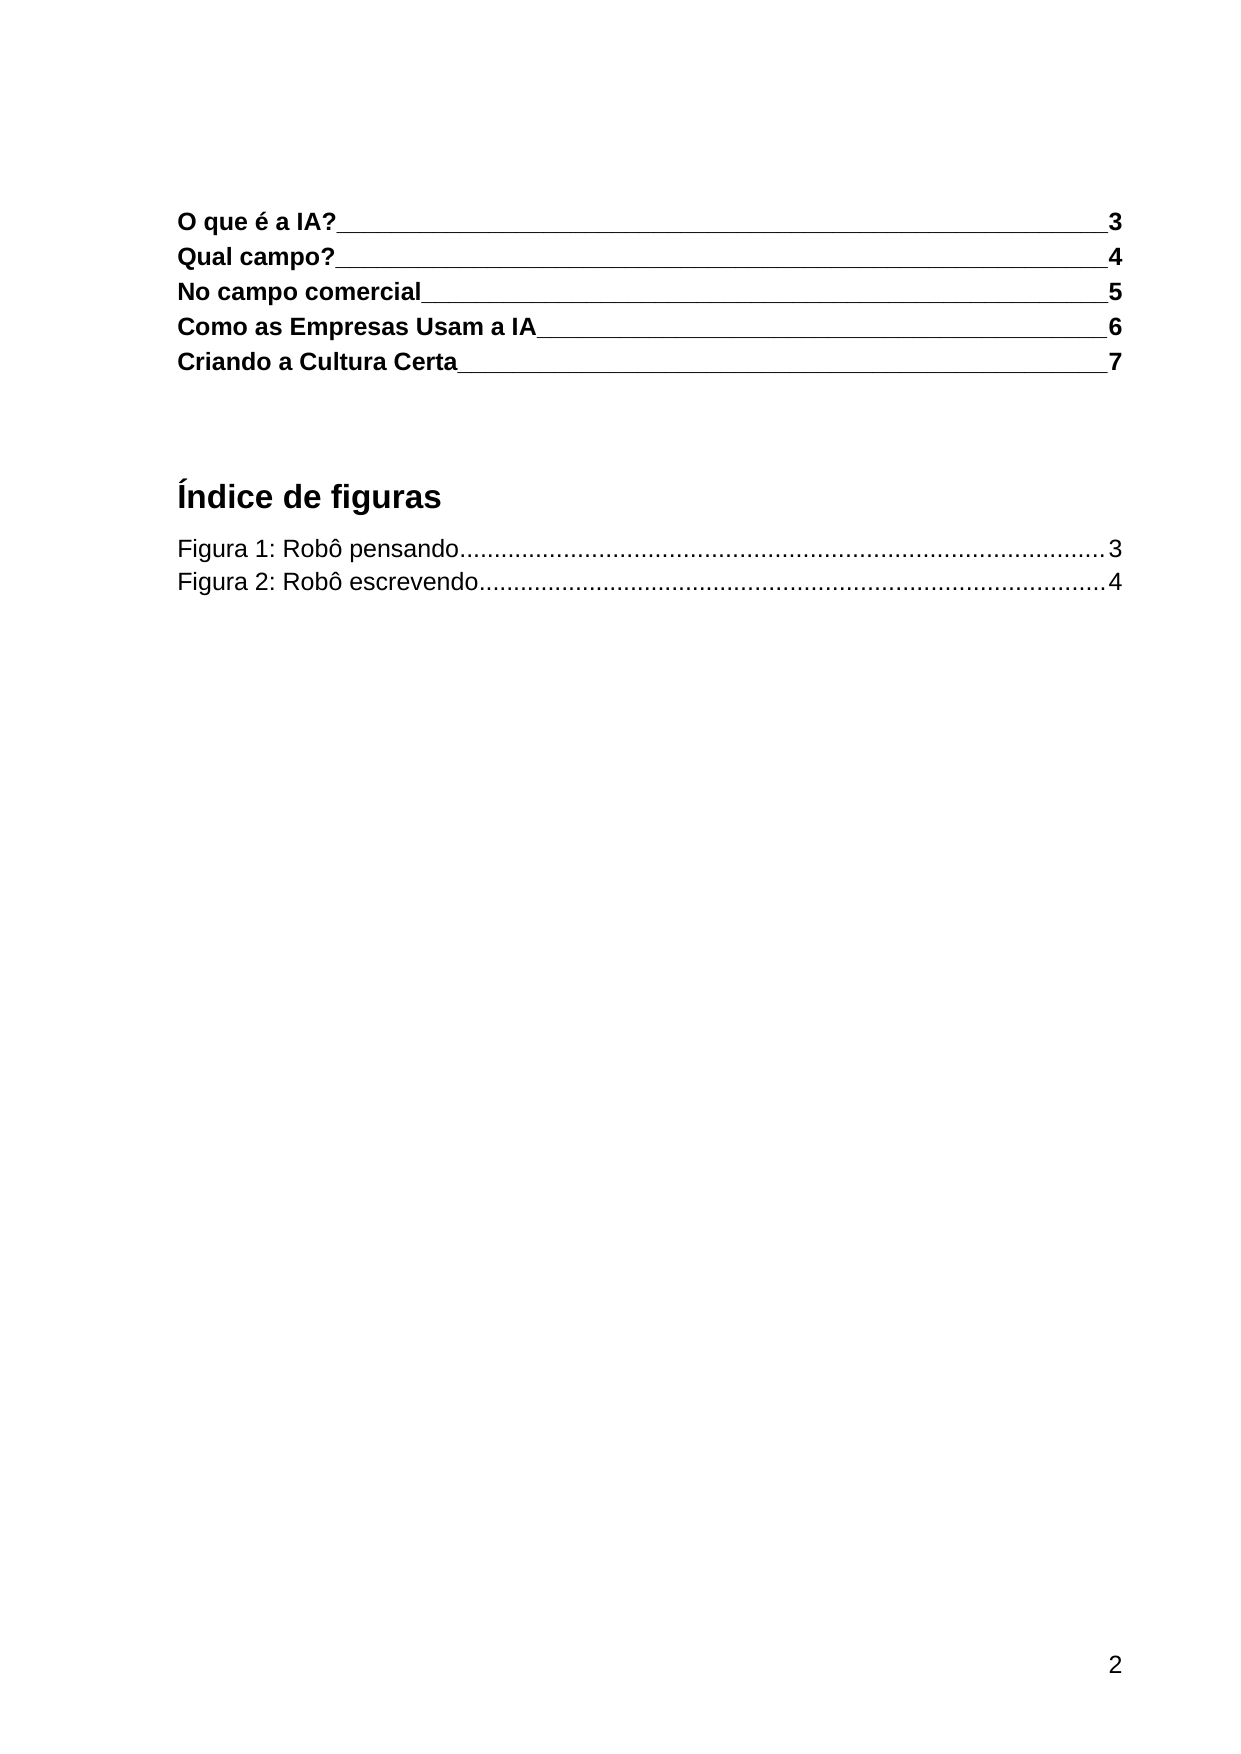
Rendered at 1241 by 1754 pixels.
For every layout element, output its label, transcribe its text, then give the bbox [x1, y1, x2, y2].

text Figura 1: Robô pensando 3 [177, 534, 1122, 563]
subtitle Índice de figuras [177, 477, 1122, 516]
text Criando a Cultura Certa 7 [177, 347, 1122, 375]
text Qual campo? 4 [177, 242, 1122, 270]
text O que é a IA? 3 [177, 207, 1122, 235]
text Figura 2: Robô escrevendo 4 [177, 567, 1122, 596]
text Como as Empresas Usam a IA 6 [177, 312, 1122, 340]
text No campo comercial 5 [177, 277, 1122, 305]
